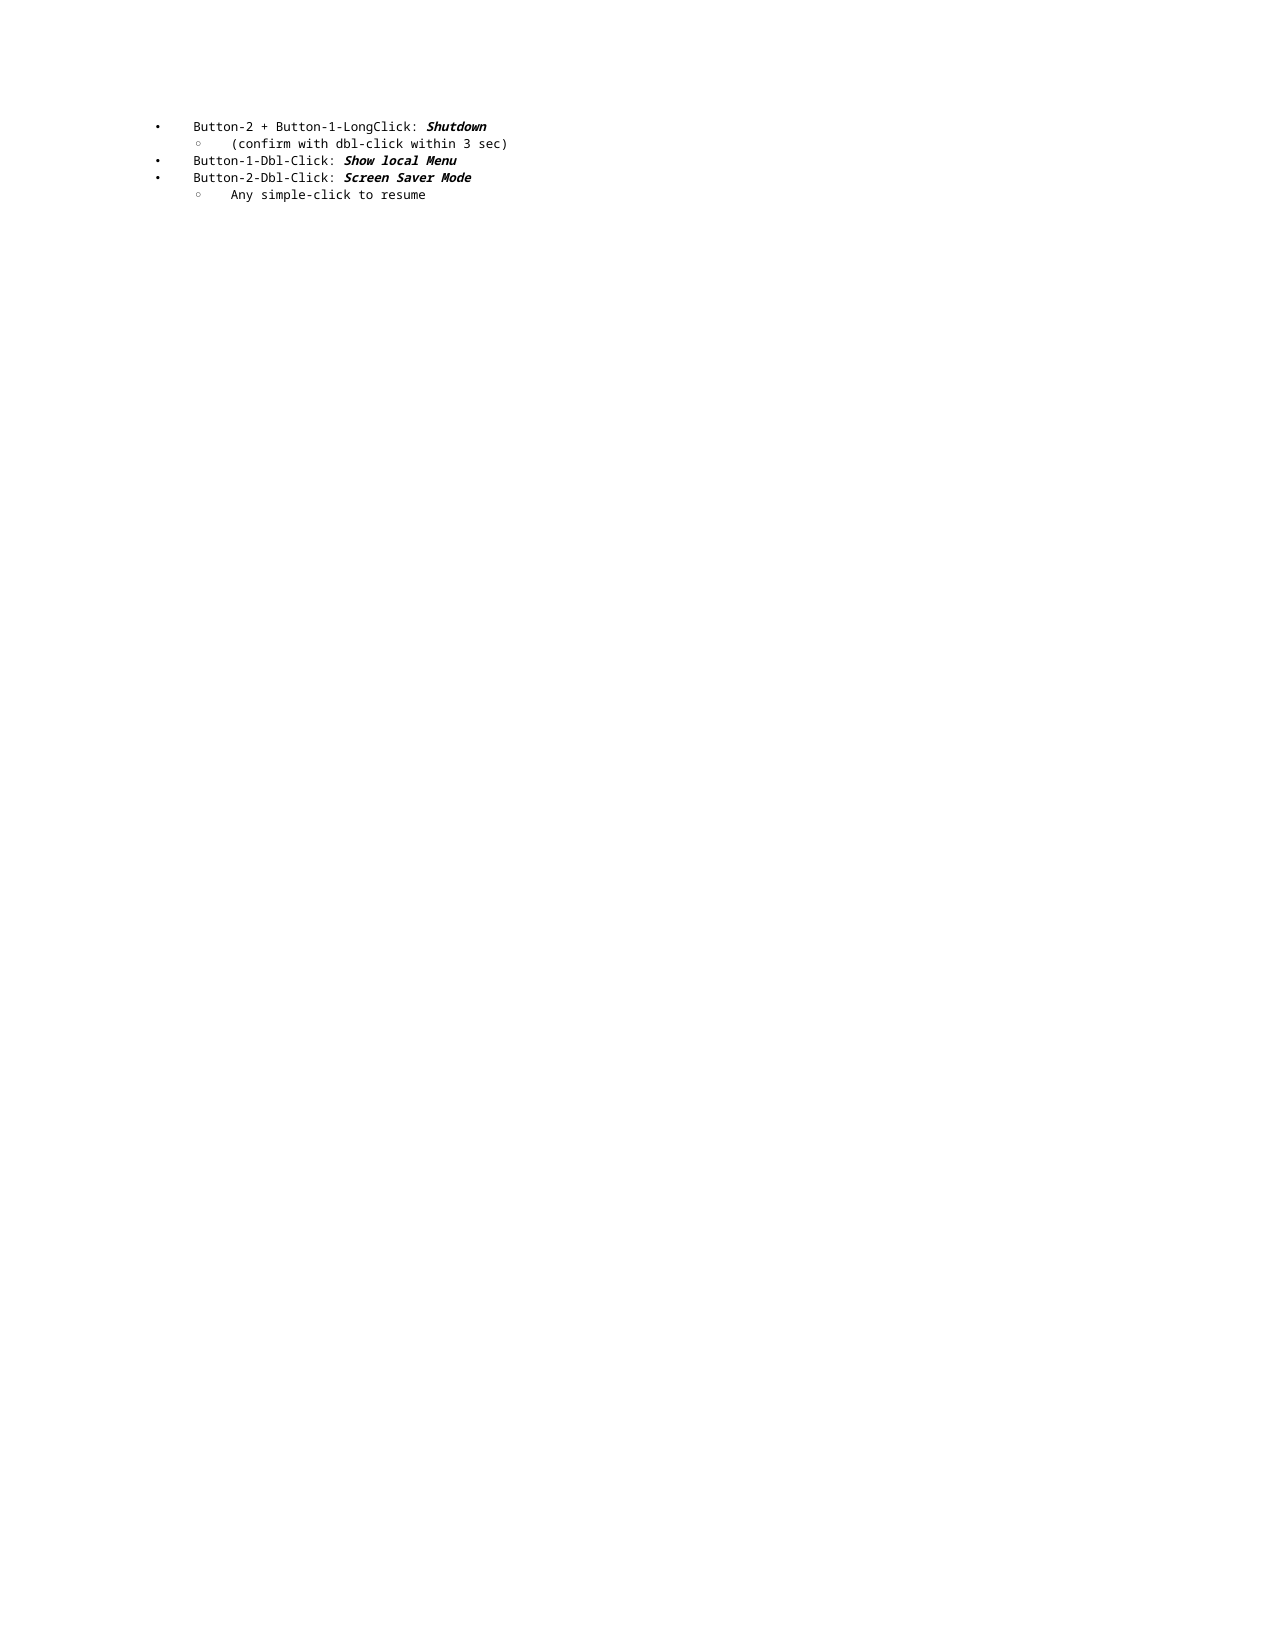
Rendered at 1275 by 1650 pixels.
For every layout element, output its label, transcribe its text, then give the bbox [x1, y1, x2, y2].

list Button-2-Dbl-Click: Screen Saver Mode [156, 169, 1157, 186]
list (confirm with dbl-click within 3 sec) [193, 135, 1157, 152]
list Any simple-click to resume [193, 186, 1157, 203]
list Button-1-Dbl-Click: Show local Menu [156, 152, 1157, 169]
list Button-2 + Button-1-LongClick: Shutdown [156, 118, 1157, 135]
